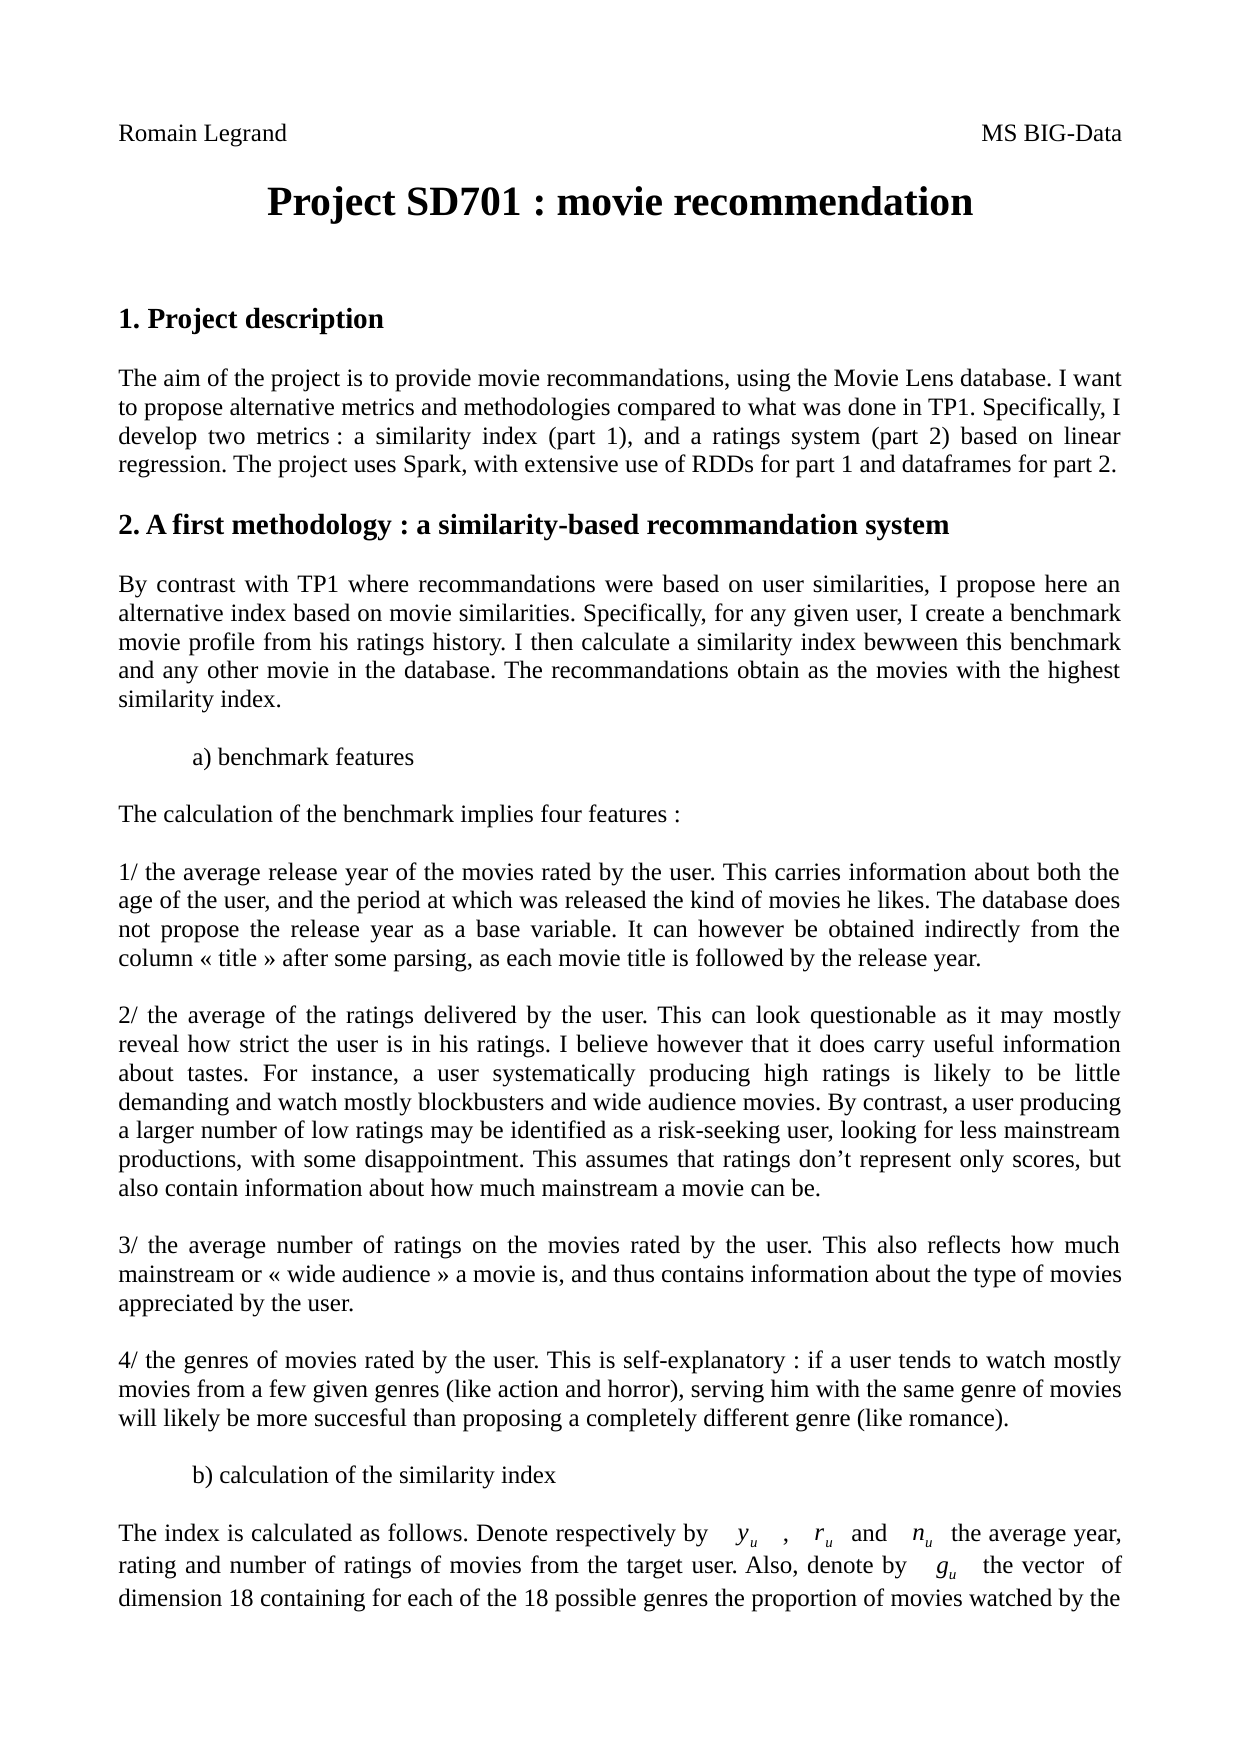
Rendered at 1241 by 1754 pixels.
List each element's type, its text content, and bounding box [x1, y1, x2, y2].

text The calculation of the benchmark implies four features : [118, 799, 1122, 828]
text The aim of the project is to provide movie recommandations, using the Movie Lens database. I want to propose alternative metrics and methodologies compared to what was done in TP1. Specifically, I develop two metrics : a similarity index (part 1), and a ratings system (part 2) based on linear regression. The project uses Spark, with extensive use of RDDs for part 1 and dataframes for part 2. [118, 363, 1122, 478]
text The index is calculated as follows. Denote respectively by , and the average year, rating and number of ratings of movies from the target user. Also, denote by the vector of dimension 18 containing for each of the 18 possible genres the proportion of movies watched by the user corresponding to this genre. For any other movie m in the database, denote respectively by , and the release year, average rating and number of ratings for this movie, and by the 18-entry vector containing binary (0 or 1) values depending on whether the movie matches the corresponding genre of not. Denote by ,,and a set of four weight such that , and by and a set of positive curvature values. Then the index between u and m is given by : [118, 1518, 1122, 1612]
text b) calculation of the similarity index [118, 1461, 1122, 1489]
text 3/ the average number of ratings on the movies rated by the user. This also reflects how much mainstream or « wide audience » a movie is, and thus contains information about the type of movies appreciated by the user. [118, 1231, 1122, 1317]
text 1/ the average release year of the movies rated by the user. This carries information about both the age of the user, and the period at which was released the kind of movies he likes. The database does not propose the release year as a base variable. It can however be obtained indirectly from the column « title » after some parsing, as each movie title is followed by the release year. [118, 857, 1122, 972]
text By contrast with TP1 where recommandations were based on user similarities, I propose here an alternative index based on movie similarities. Specifically, for any given user, I create a benchmark movie profile from his ratings history. I then calculate a similarity index bewween this benchmark and any other movie in the database. The recommandations obtain as the movies with the highest similarity index. [118, 569, 1122, 713]
text 4/ the genres of movies rated by the user. This is self-explanatory : if a user tends to watch mostly movies from a few given genres (like action and horror), serving him with the same genre of movies will likely be more succesful than proposing a completely different genre (like romance). [118, 1346, 1122, 1432]
text a) benchmark features [118, 742, 1122, 771]
text 2. A first methodology : a similarity-based recommandation system [118, 507, 1122, 541]
text 2/ the average of the ratings delivered by the user. This can look questionable as it may mostly reveal how strict the user is in his ratings. I believe however that it does carry useful information about tastes. For instance, a user systematically producing high ratings is likely to be little demanding and watch mostly blockbusters and wide audience movies. By contrast, a user producing a larger number of low ratings may be identified as a risk-seeking user, looking for less mainstream productions, with some disappointment. This assumes that ratings don’t represent only scores, but also contain information about how much mainstream a movie can be. [118, 1001, 1122, 1202]
text 1. Project description [118, 301, 1122, 334]
text Project SD701 : movie recommendation [118, 176, 1122, 224]
